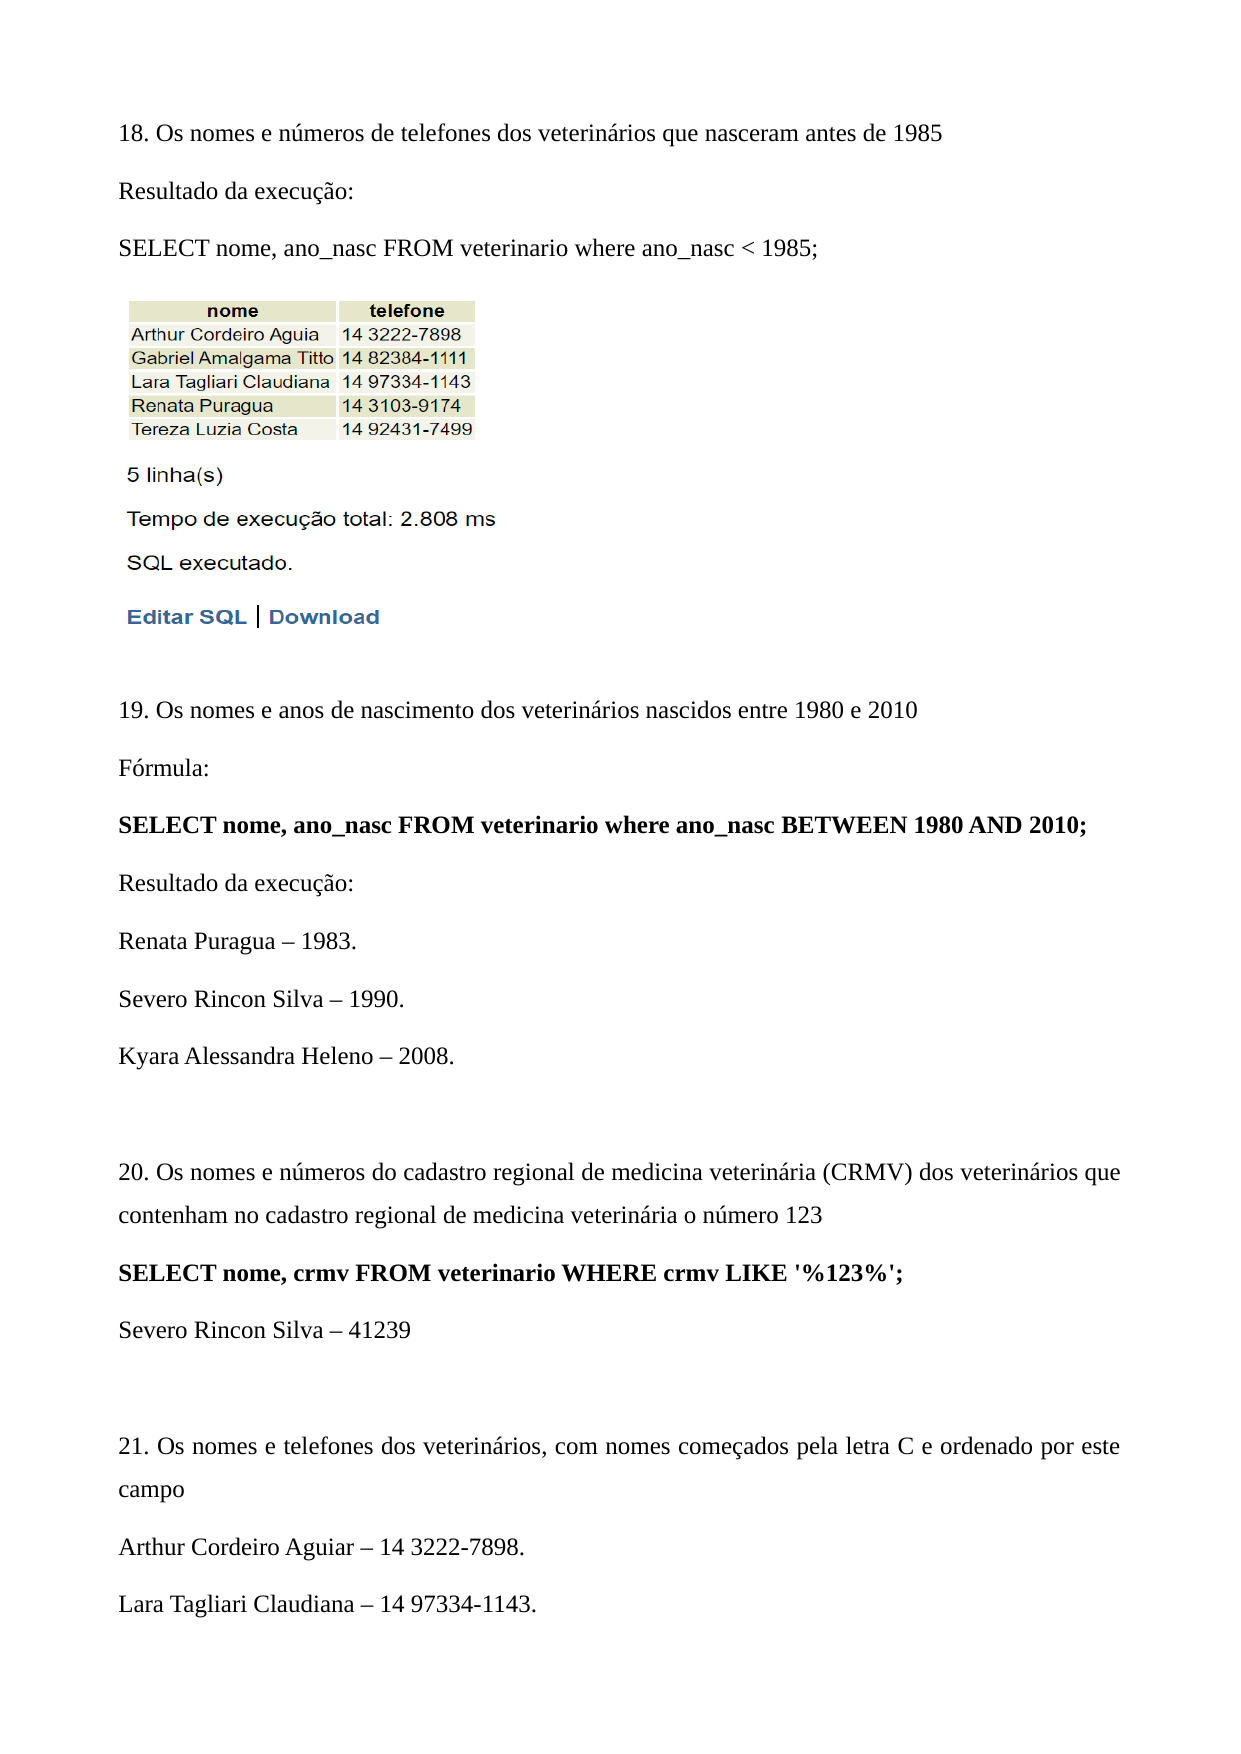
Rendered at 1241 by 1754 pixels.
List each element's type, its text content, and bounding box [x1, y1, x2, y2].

text SELECT nome, crmv FROM veterinario WHERE crmv LIKE '%123%'; [118, 1258, 1122, 1286]
text 18. Os nomes e números de telefones dos veterinários que nasceram antes de 1985 [118, 118, 1122, 147]
picture [118, 291, 527, 649]
text Kyara Alessandra Heleno – 2008. [118, 1041, 1122, 1070]
text 21. Os nomes e telefones dos veterinários, com nomes começados pela letra C e ordenado por este campo [118, 1431, 1122, 1503]
text 20. Os nomes e números do cadastro regional de medicina veterinária (CRMV) dos veterinários que contenham no cadastro regional de medicina veterinária o número 123 [118, 1157, 1122, 1229]
text Arthur Cordeiro Aguiar – 14 3222-7898. [118, 1532, 1122, 1560]
text Renata Puragua – 1983. [118, 926, 1122, 955]
text SELECT nome, ano_nasc FROM veterinario where ano_nasc BETWEEN 1980 AND 2010; [118, 811, 1122, 839]
text Fórmula: [118, 753, 1122, 782]
text Severo Rincon Silva – 1990. [118, 984, 1122, 1012]
text 19. Os nomes e anos de nascimento dos veterinários nascidos entre 1980 e 2010 [118, 695, 1122, 724]
text Severo Rincon Silva – 41239 [118, 1315, 1122, 1344]
text Resultado da execução: [118, 176, 1122, 204]
text Resultado da execução: [118, 868, 1122, 897]
text Lara Tagliari Claudiana – 14 97334-1143. [118, 1589, 1122, 1618]
text SELECT nome, ano_nasc FROM veterinario where ano_nasc < 1985; [118, 233, 1122, 262]
